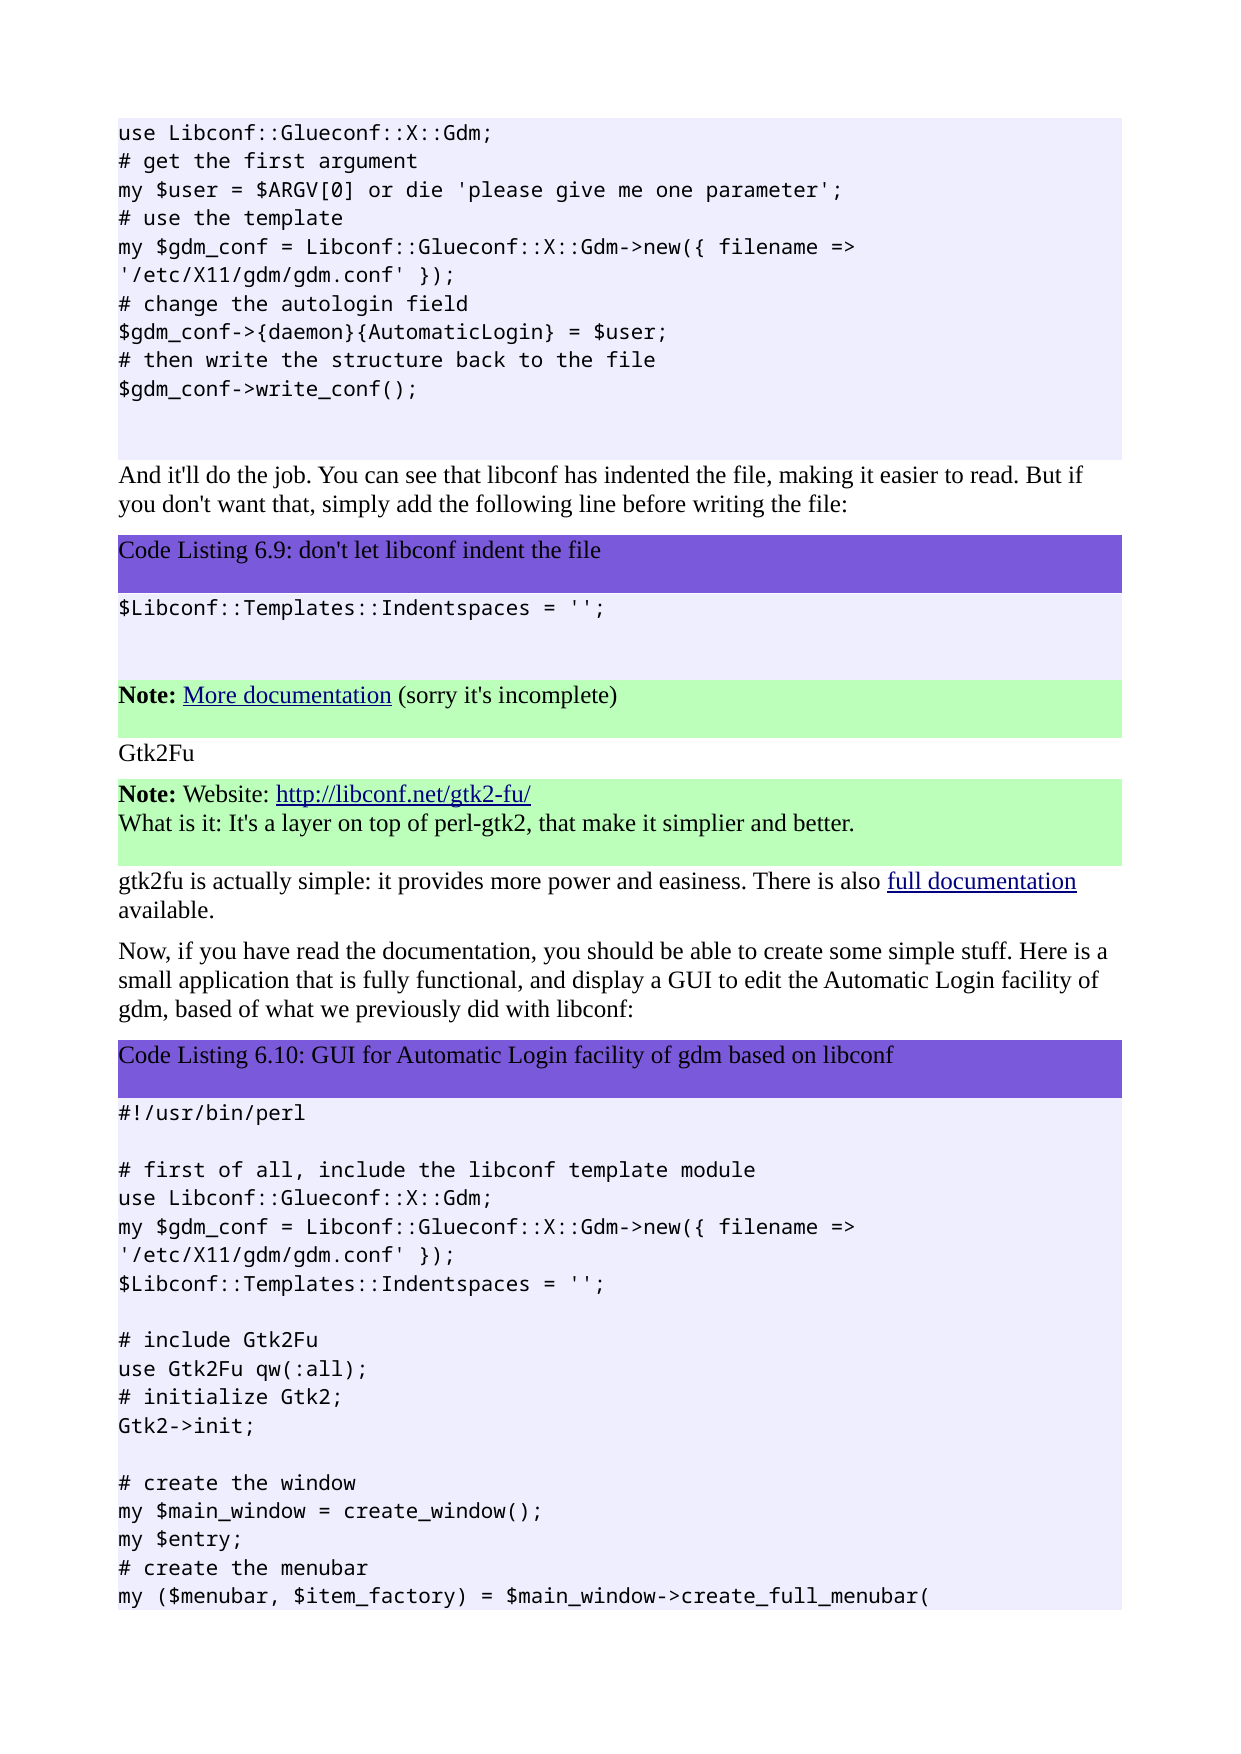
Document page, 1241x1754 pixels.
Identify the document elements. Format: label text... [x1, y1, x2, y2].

table_header Note: Website: http://libconf.net/gtk2-fu/ What is it: It's a layer on top of perl-gtk2, that make it simplier and better. [118, 779, 1122, 866]
table_header Note: More documentation (sorry it's incomplete) [118, 680, 1122, 738]
text Now, if you have read the documentation, you should be able to create some simple stuff. Here is a small application that is fully functional, and display a GUI to edit the Automatic Login facility of gdm, based of what we previously did with libconf: [118, 936, 1122, 1022]
text gtk2fu is actually simple: it provides more power and easiness. There is also full documentation available. [118, 866, 1122, 924]
table_cell $Libconf::Templates::Indentspaces = ''; [118, 594, 1122, 680]
table_header Code Listing 6.9: don't let libconf indent the file [118, 535, 1122, 593]
table_cell #!/usr/bin/perl # first of all, include the libconf template module use Libconf::Glueconf::X::Gdm; my $gdm_conf = Libconf::Glueconf::X::Gdm->new({ filename => '/etc/X11/gdm/gdm.conf' }); $Libconf::Templates::Indentspaces = ''; # include Gtk2Fu use Gtk2Fu qw(:all); # initialize Gtk2; Gtk2->init; # create the window my $main_window = create_window(); my $entry; # create the menubar my ($menubar, $item_factory) = $main_window->create_full_menubar( [118, 1098, 1122, 1610]
table_header Code Listing 6.10: GUI for Automatic Login facility of gdm based on libconf [118, 1040, 1122, 1098]
table_cell use Libconf::Glueconf::X::Gdm; # get the first argument my $user = $ARGV[0] or die 'please give me one parameter'; # use the template my $gdm_conf = Libconf::Glueconf::X::Gdm->new({ filename => '/etc/X11/gdm/gdm.conf' }); # change the autologin field $gdm_conf->{daemon}{AutomaticLogin} = $user; # then write the structure back to the file $gdm_conf->write_conf(); [118, 118, 1122, 460]
text And it'll do the job. You can see that libconf has indented the file, making it easier to read. But if you don't want that, simply add the following line before writing the file: [118, 460, 1122, 518]
text Gtk2Fu [118, 738, 1122, 767]
